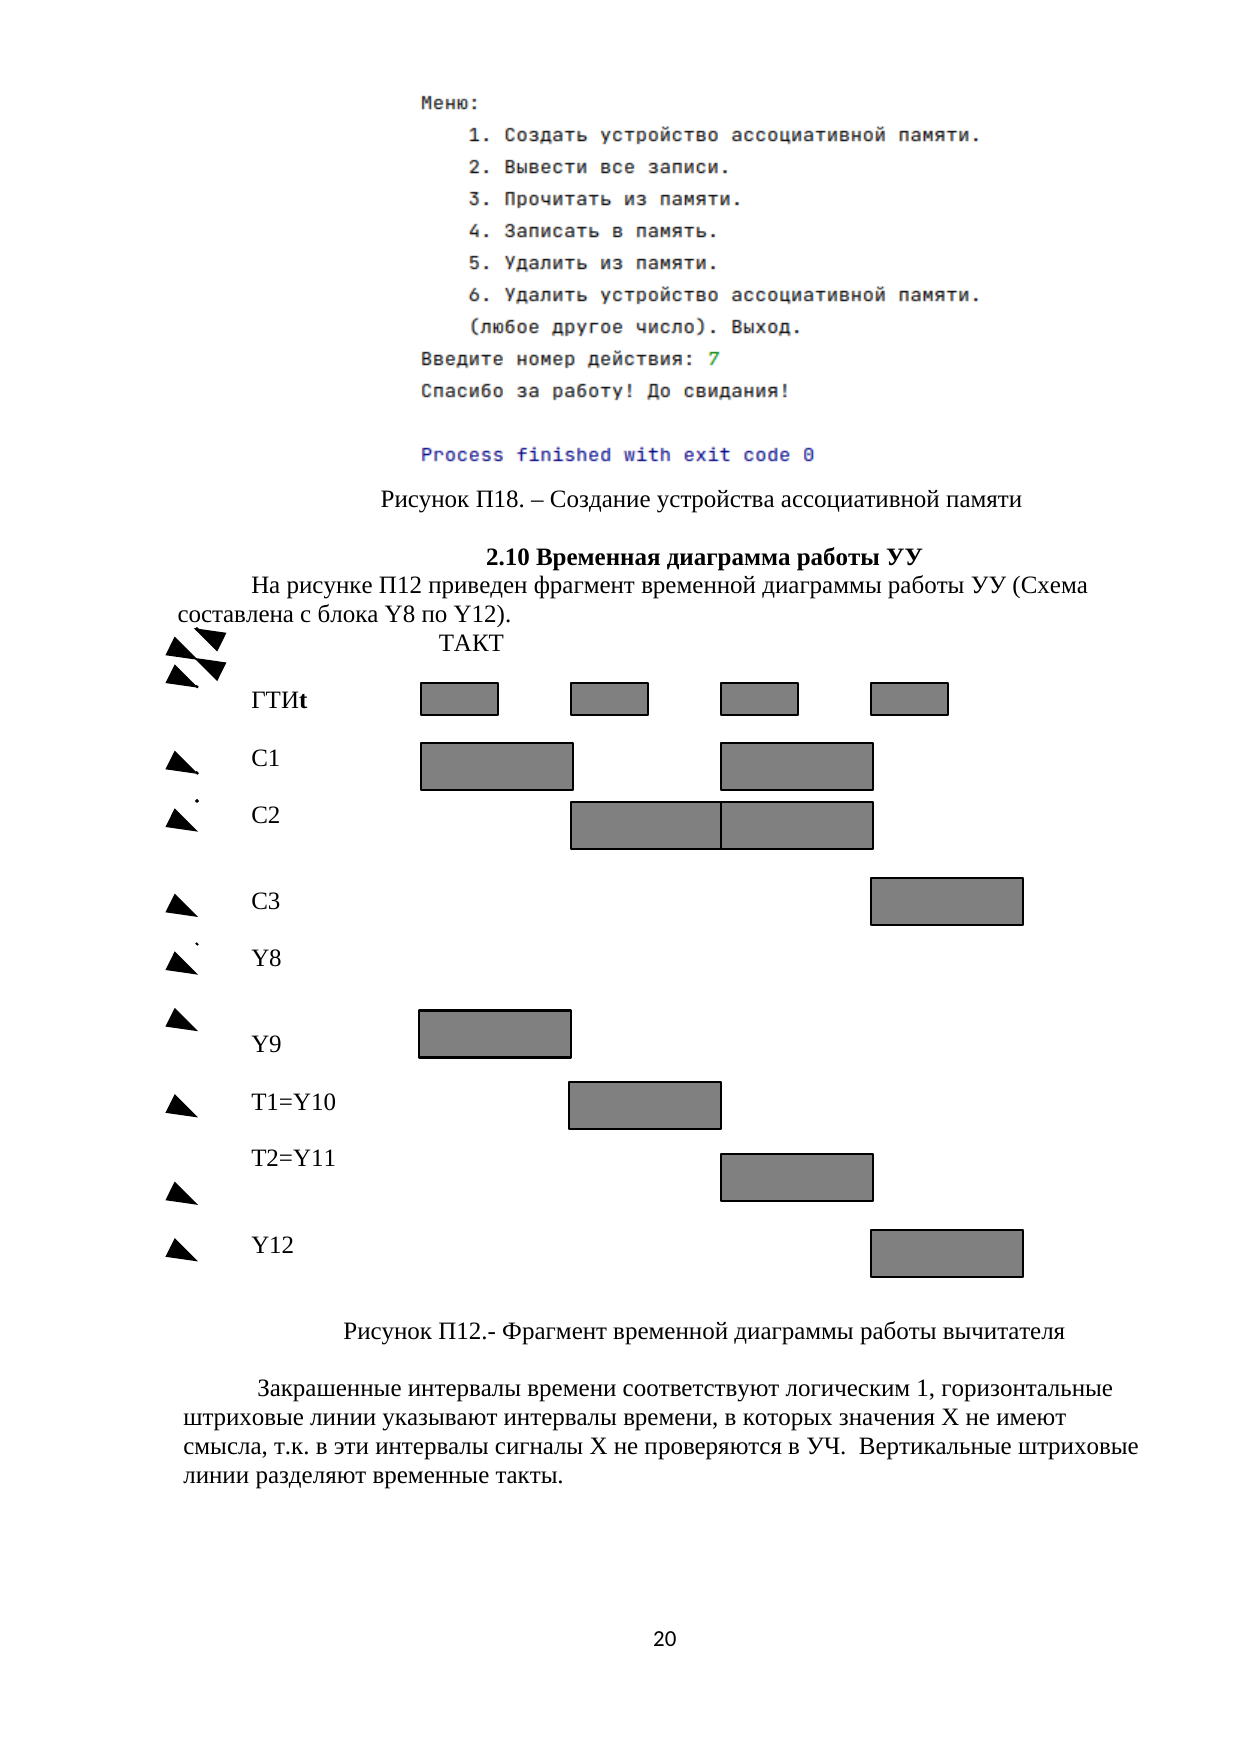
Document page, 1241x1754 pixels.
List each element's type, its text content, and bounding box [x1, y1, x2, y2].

text [1024, 1230, 1152, 1258]
text [572, 1029, 1152, 1058]
text На рисунке П12 приведен фрагмент временной диаграммы работы УУ (Схема составлена с блока Y8 по Y12). [177, 571, 1152, 628]
text [722, 1087, 1152, 1115]
text С2 [177, 800, 1152, 829]
text Т1=Y10 [177, 1087, 568, 1115]
text [799, 686, 870, 714]
text [874, 743, 1152, 772]
text [949, 686, 1152, 714]
text С3 [177, 886, 870, 915]
text [499, 686, 570, 714]
text 2.10 Временная диаграмма работы УУ [183, 542, 1152, 571]
text Y12 [177, 1230, 870, 1258]
text [1024, 886, 1152, 915]
text Рисунок П12.- Фрагмент временной диаграммы работы вычитателя [183, 1316, 1152, 1345]
text [574, 743, 720, 772]
text ГТИt [177, 686, 420, 714]
text Рисунок П18. – Создание устройства ассоциативной памяти [177, 484, 1152, 513]
text [649, 686, 720, 714]
text С1 [177, 743, 420, 772]
text Y9 [177, 1029, 418, 1058]
text Закрашенные интервалы времени соответствуют логическим 1, горизонтальные штриховые линии указывают интервалы времени, в которых значения X не имеют смысла, т.к. в эти интервалы сигналы X не проверяются в УЧ. Вертикальные штриховые линии разделяют временные такты. [183, 1373, 1152, 1488]
text ТАКТ [177, 628, 1152, 657]
text Y8 [177, 943, 1152, 972]
text Т2=Y11 [177, 1143, 1152, 1172]
